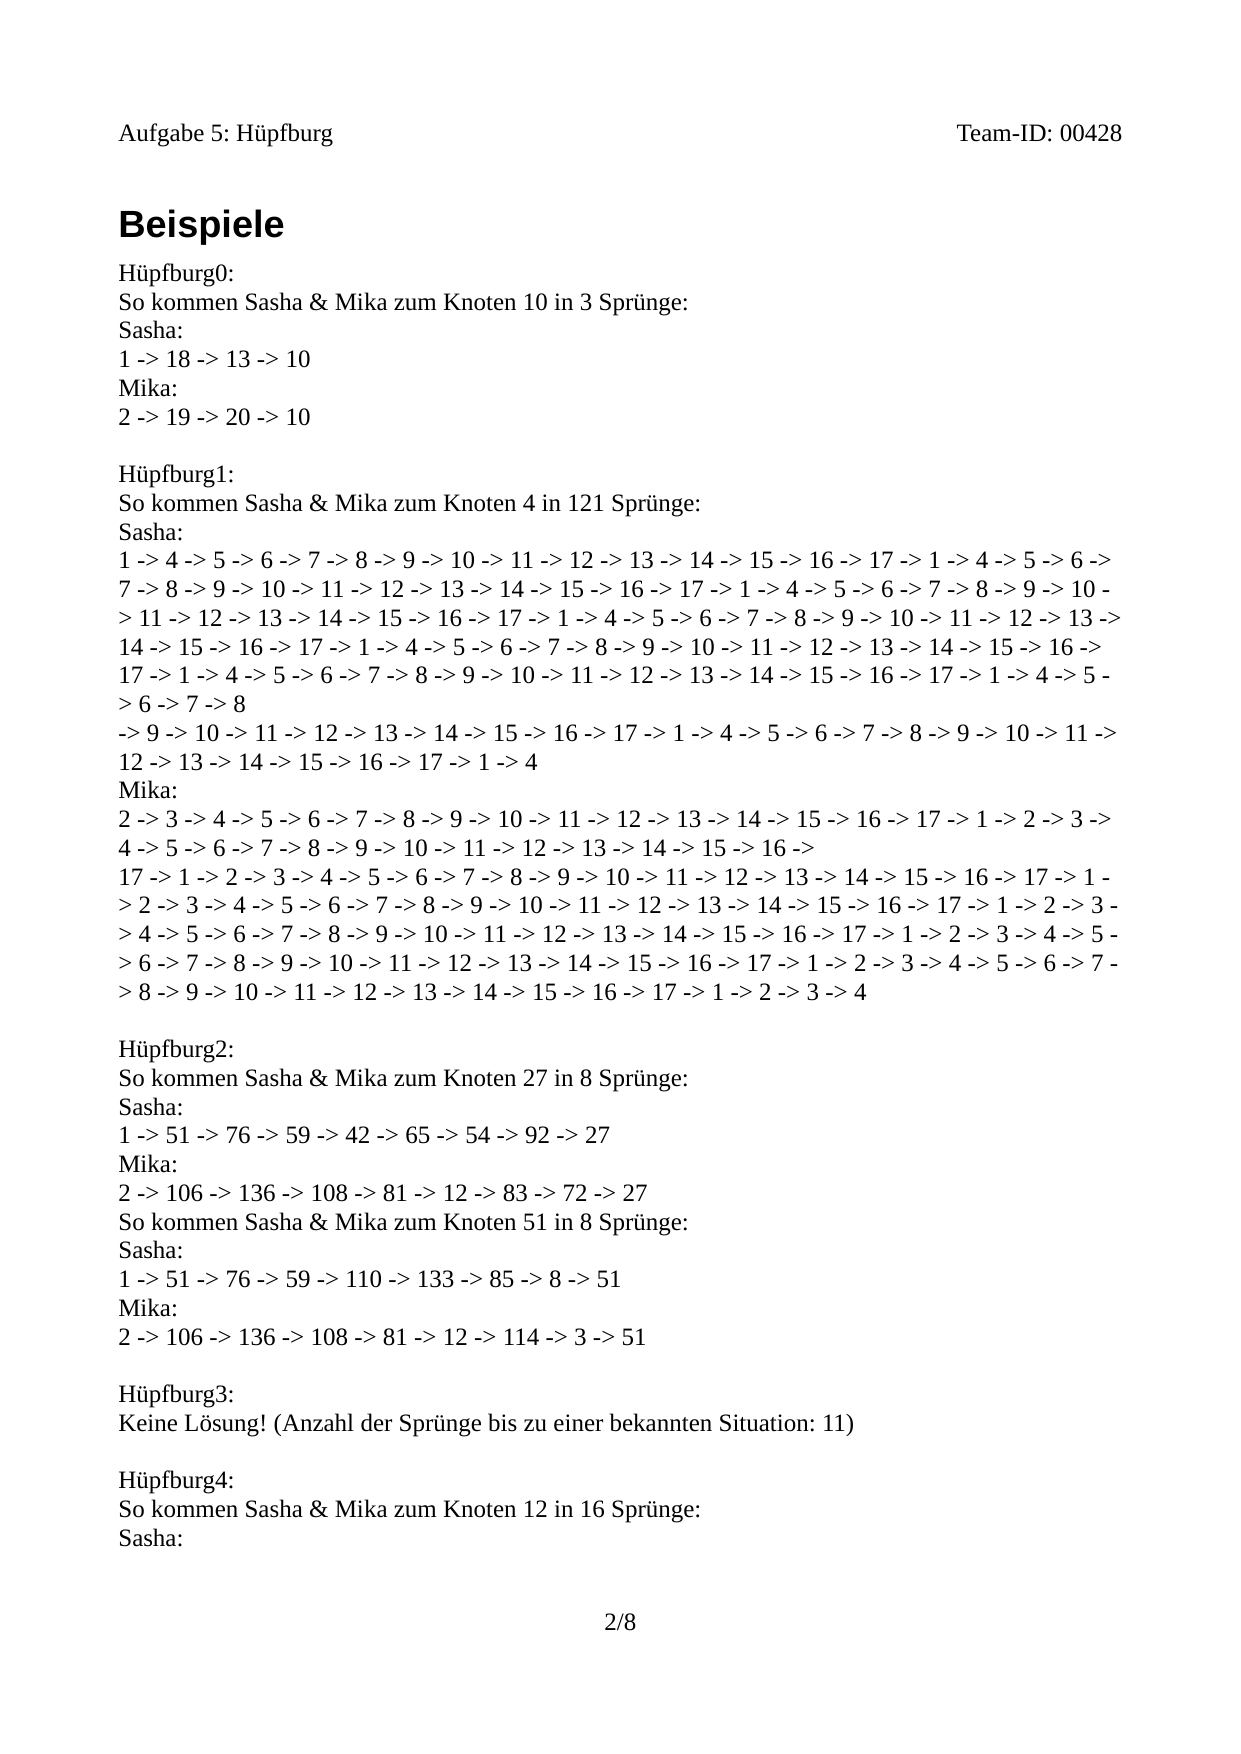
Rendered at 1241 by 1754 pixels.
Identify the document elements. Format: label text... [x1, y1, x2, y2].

text Hüpfburg0: [118, 258, 1122, 287]
text Mika: [118, 776, 1122, 804]
text Mika: [118, 373, 1122, 402]
text So kommen Sasha & Mika zum Knoten 51 in 8 Sprünge: [118, 1207, 1122, 1236]
text Hüpfburg1: [118, 459, 1122, 488]
text 2 -> 106 -> 136 -> 108 -> 81 -> 12 -> 83 -> 72 -> 27 [118, 1178, 1122, 1207]
text Hüpfburg3: [118, 1379, 1122, 1408]
text So kommen Sasha & Mika zum Knoten 10 in 3 Sprünge: [118, 287, 1122, 316]
text Keine Lösung! (Anzahl der Sprünge bis zu einer bekannten Situation: 11) [118, 1408, 1122, 1437]
text So kommen Sasha & Mika zum Knoten 27 in 8 Sprünge: [118, 1063, 1122, 1092]
text Sasha: [118, 316, 1122, 344]
text 1 -> 51 -> 76 -> 59 -> 42 -> 65 -> 54 -> 92 -> 27 [118, 1121, 1122, 1149]
text 1 -> 4 -> 5 -> 6 -> 7 -> 8 -> 9 -> 10 -> 11 -> 12 -> 13 -> 14 -> 15 -> 16 -> 17 -> 1 -> 4 -> 5 -> 6 -> 7 -> 8 -> 9 -> 10 -> 11 -> 12 -> 13 -> 14 -> 15 -> 16 -> 17 -> 1 -> 4 -> 5 -> 6 -> 7 -> 8 -> 9 -> 10 -> 11 -> 12 -> 13 -> 14 -> 15 -> 16 -> 17 -> 1 -> 4 -> 5 -> 6 -> 7 -> 8 -> 9 -> 10 -> 11 -> 12 -> 13 -> 14 -> 15 -> 16 -> 17 -> 1 -> 4 -> 5 -> 6 -> 7 -> 8 -> 9 -> 10 -> 11 -> 12 -> 13 -> 14 -> 15 -> 16 -> 17 -> 1 -> 4 -> 5 -> 6 -> 7 -> 8 -> 9 -> 10 -> 11 -> 12 -> 13 -> 14 -> 15 -> 16 -> 17 -> 1 -> 4 -> 5 -> 6 -> 7 -> 8 [118, 546, 1122, 718]
text Sasha: [118, 1092, 1122, 1121]
text 2 -> 3 -> 4 -> 5 -> 6 -> 7 -> 8 -> 9 -> 10 -> 11 -> 12 -> 13 -> 14 -> 15 -> 16 -> 17 -> 1 -> 2 -> 3 -> 4 -> 5 -> 6 -> 7 -> 8 -> 9 -> 10 -> 11 -> 12 -> 13 -> 14 -> 15 -> 16 -> [118, 804, 1122, 862]
text 17 -> 1 -> 2 -> 3 -> 4 -> 5 -> 6 -> 7 -> 8 -> 9 -> 10 -> 11 -> 12 -> 13 -> 14 -> 15 -> 16 -> 17 -> 1 -> 2 -> 3 -> 4 -> 5 -> 6 -> 7 -> 8 -> 9 -> 10 -> 11 -> 12 -> 13 -> 14 -> 15 -> 16 -> 17 -> 1 -> 2 -> 3 -> 4 -> 5 -> 6 -> 7 -> 8 -> 9 -> 10 -> 11 -> 12 -> 13 -> 14 -> 15 -> 16 -> 17 -> 1 -> 2 -> 3 -> 4 -> 5 -> 6 -> 7 -> 8 -> 9 -> 10 -> 11 -> 12 -> 13 -> 14 -> 15 -> 16 -> 17 -> 1 -> 2 -> 3 -> 4 -> 5 -> 6 -> 7 -> 8 -> 9 -> 10 -> 11 -> 12 -> 13 -> 14 -> 15 -> 16 -> 17 -> 1 -> 2 -> 3 -> 4 [118, 862, 1122, 1006]
text Hüpfburg2: [118, 1034, 1122, 1063]
text Mika: [118, 1293, 1122, 1322]
text So kommen Sasha & Mika zum Knoten 4 in 121 Sprünge: [118, 488, 1122, 517]
text Sasha: [118, 1523, 1122, 1552]
text 1 -> 18 -> 13 -> 10 [118, 344, 1122, 373]
text 2 -> 19 -> 20 -> 10 [118, 402, 1122, 431]
text Sasha: [118, 1236, 1122, 1264]
text -> 9 -> 10 -> 11 -> 12 -> 13 -> 14 -> 15 -> 16 -> 17 -> 1 -> 4 -> 5 -> 6 -> 7 -> 8 -> 9 -> 10 -> 11 -> 12 -> 13 -> 14 -> 15 -> 16 -> 17 -> 1 -> 4 [118, 718, 1122, 776]
text 1 -> 51 -> 76 -> 59 -> 110 -> 133 -> 85 -> 8 -> 51 [118, 1264, 1122, 1293]
text So kommen Sasha & Mika zum Knoten 12 in 16 Sprünge: [118, 1494, 1122, 1523]
text Sasha: [118, 517, 1122, 546]
text Mika: [118, 1149, 1122, 1178]
subtitle Beispiele [118, 202, 1122, 246]
text Hüpfburg4: [118, 1466, 1122, 1494]
text 2 -> 106 -> 136 -> 108 -> 81 -> 12 -> 114 -> 3 -> 51 [118, 1322, 1122, 1351]
